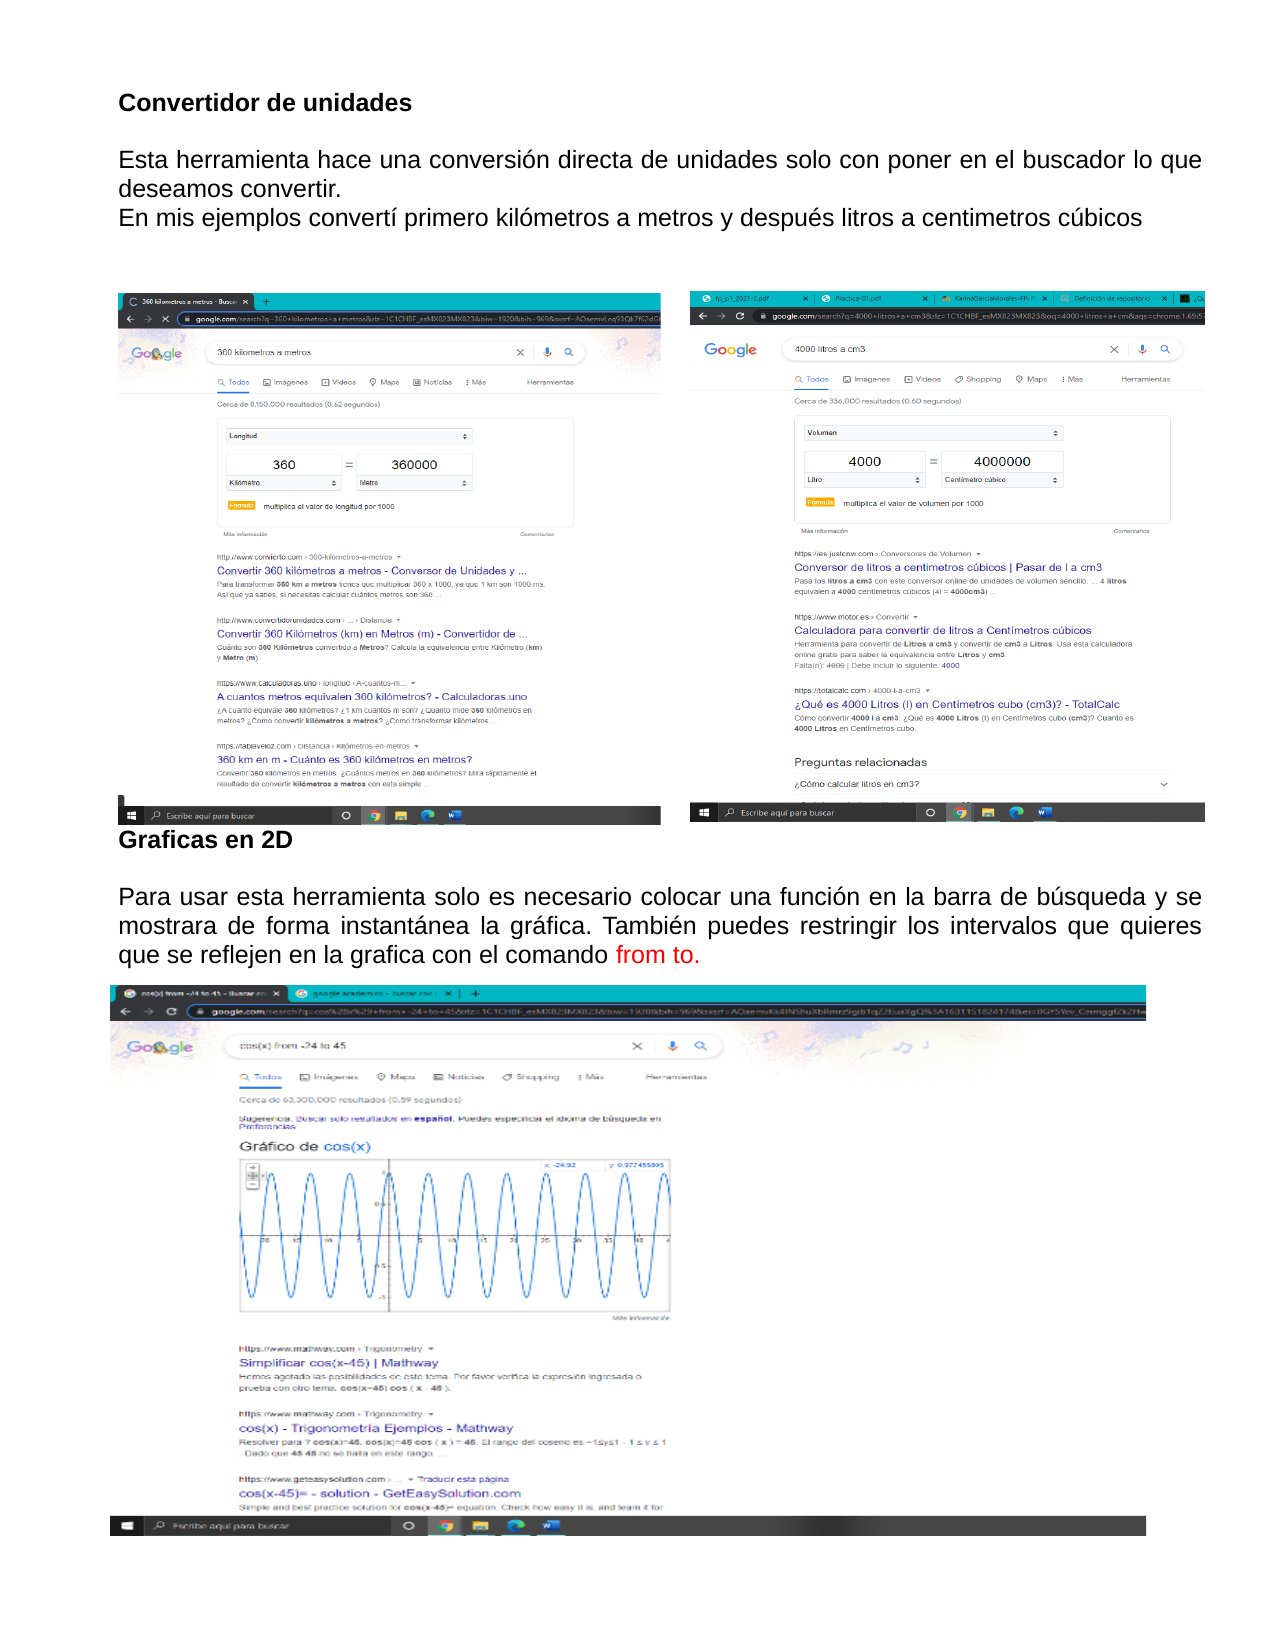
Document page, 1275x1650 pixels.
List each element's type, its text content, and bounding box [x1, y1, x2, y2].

text En mis ejemplos convertí primero kilómetros a metros y después litros a centimetros cúbicos [118, 203, 1205, 232]
text Para usar esta herramienta solo es necesario colocar una función en la barra de búsqueda y se mostrara de forma instantánea la gráfica. También puedes restringir los intervalos que quieres que se reflejen en la grafica con el comando from to. [118, 882, 1205, 969]
text Esta herramienta hace una conversión directa de unidades solo con poner en el buscador lo que deseamos convertir. [118, 145, 1205, 203]
text Convertidor de unidades [118, 88, 1205, 117]
text Graficas en 2D [118, 347, 1205, 854]
